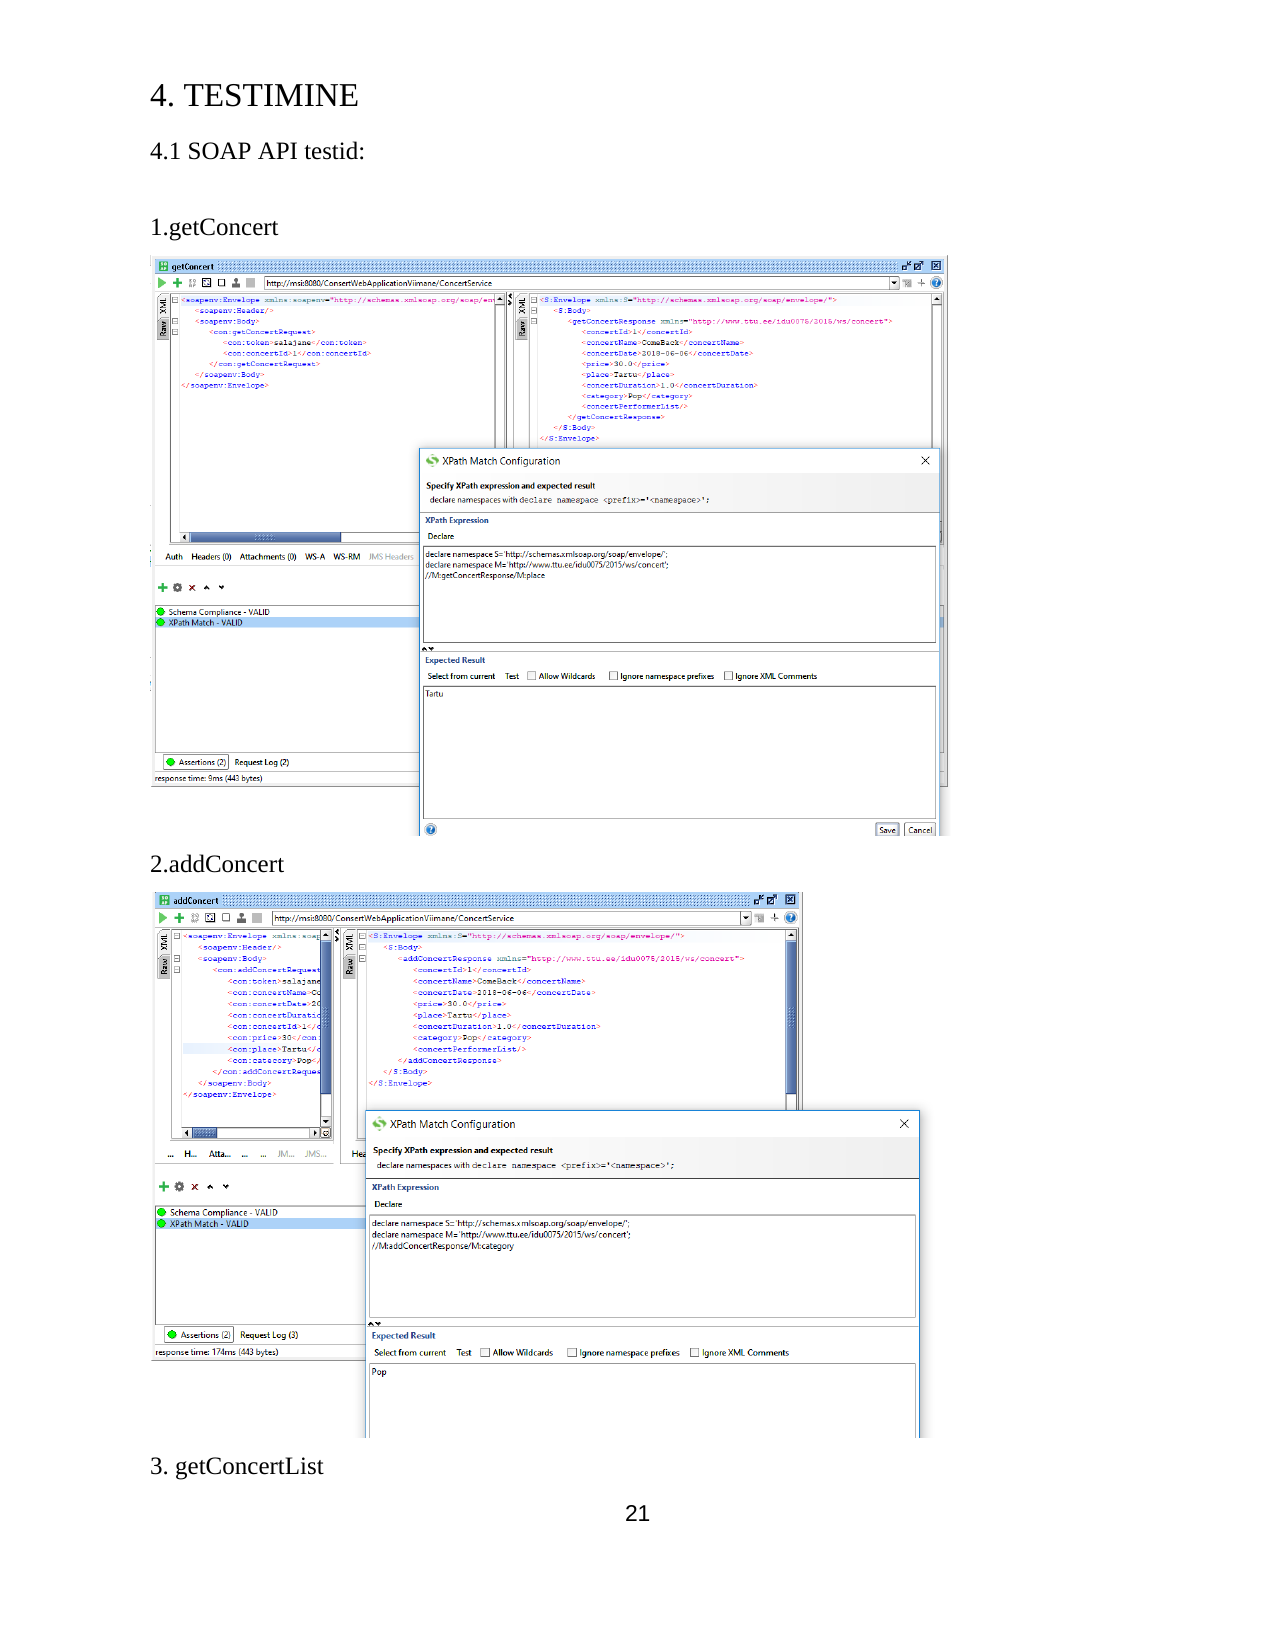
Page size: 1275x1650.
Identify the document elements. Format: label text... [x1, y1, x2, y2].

text 2.addConcert [150, 849, 1125, 878]
subtitle 4. TESTIMINE [150, 75, 1125, 113]
text 1.getConcert [150, 212, 1125, 241]
text 3. getConcertList [150, 1451, 1125, 1479]
text 4.1 SOAP API testid: [150, 136, 1125, 164]
